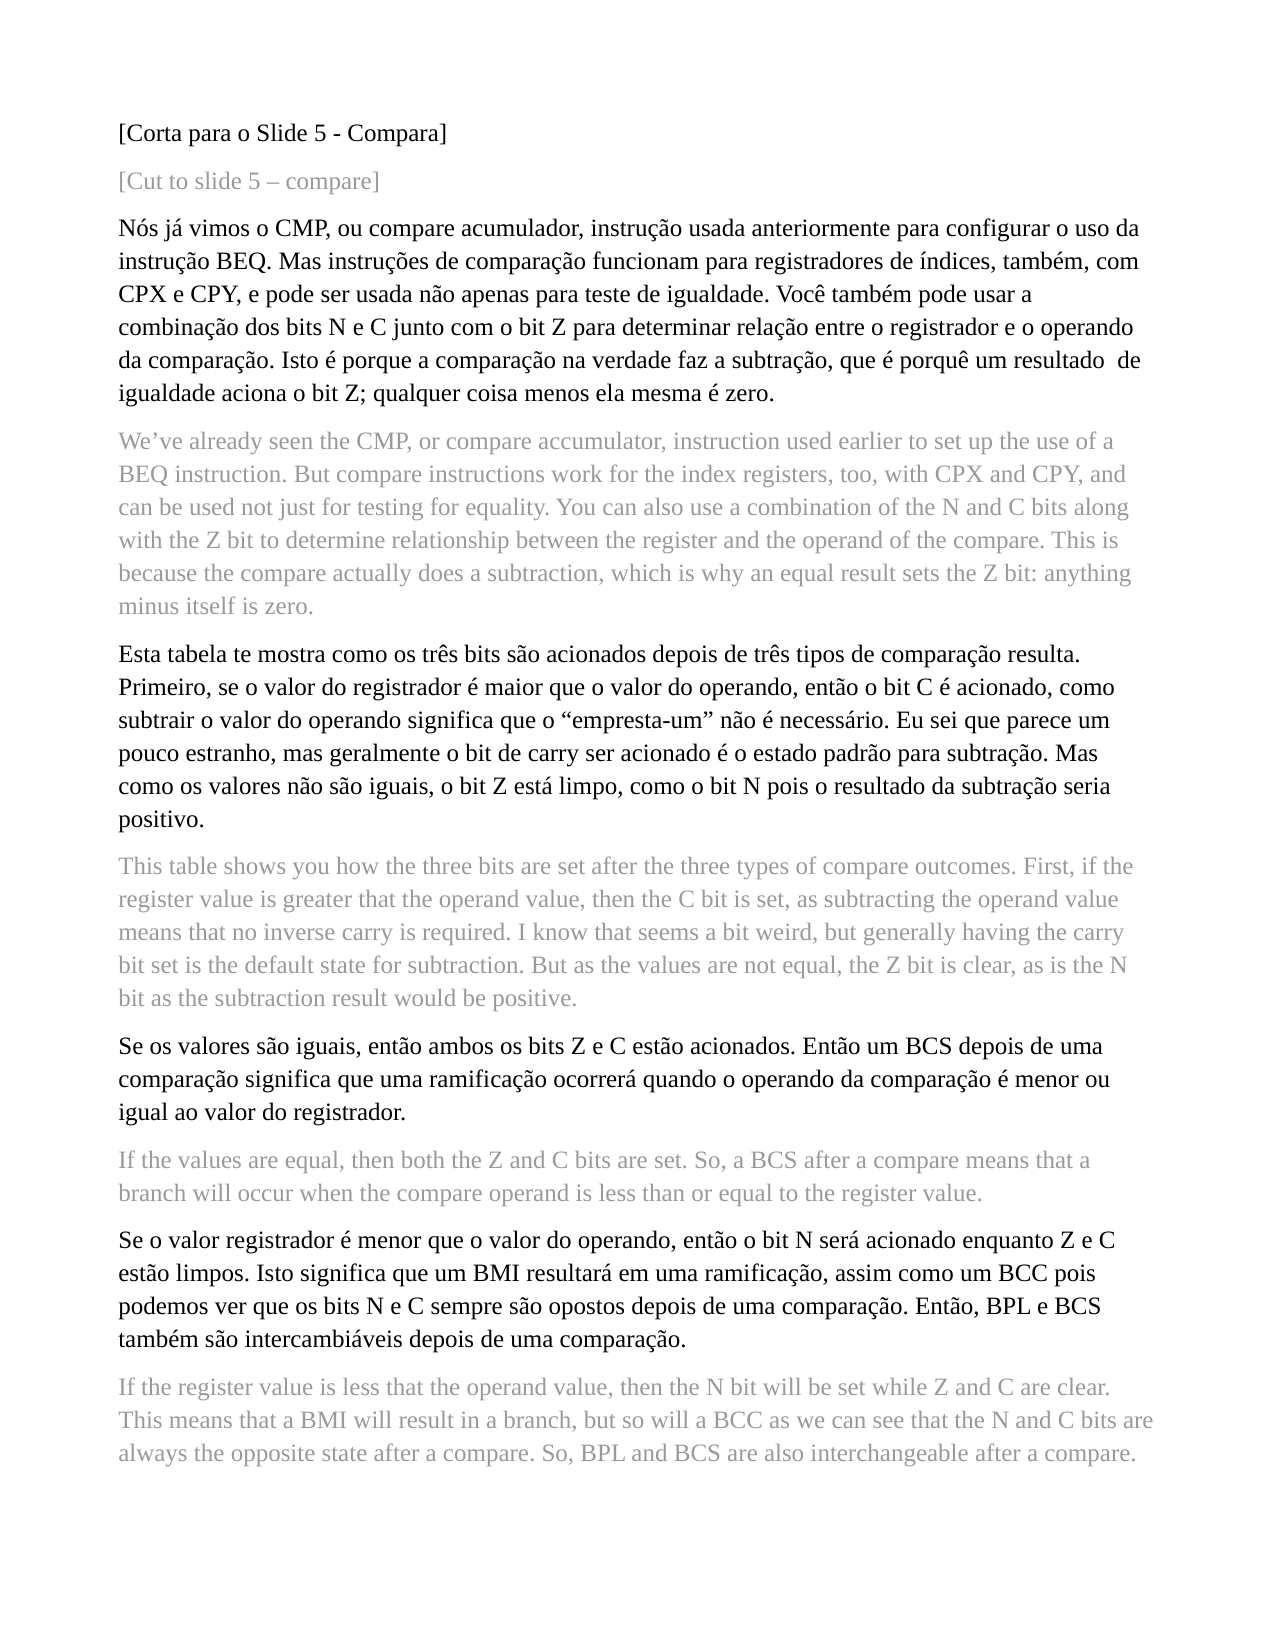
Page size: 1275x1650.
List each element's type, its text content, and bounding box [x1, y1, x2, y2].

text Esta tabela te mostra como os três bits são acionados depois de três tipos de comparação resulta. Primeiro, se o valor do registrador é maior que o valor do operando, então o bit C é acionado, como subtrair o valor do operando significa que o “empresta-um” não é necessário. Eu sei que parece um pouco estranho, mas geralmente o bit de carry ser acionado é o estado padrão para subtração. Mas como os valores não são iguais, o bit Z está limpo, como o bit N pois o resultado da subtração seria positivo. [118, 639, 1157, 833]
text Se os valores são iguais, então ambos os bits Z e C estão acionados. Então um BCS depois de uma comparação significa que uma ramificação ocorrerá quando o operando da comparação é menor ou igual ao valor do registrador. [118, 1031, 1157, 1126]
text Nós já vimos o CMP, ou compare acumulador, instrução usada anteriormente para configurar o uso da instrução BEQ. Mas instruções de comparação funcionam para registradores de índices, também, com CPX e CPY, e pode ser usada não apenas para teste de igualdade. Você também pode usar a combinação dos bits N e C junto com o bit Z para determinar relação entre o registrador e o operando da comparação. Isto é porque a comparação na verdade faz a subtração, que é porquê um resultado de igualdade aciona o bit Z; qualquer coisa menos ela mesma é zero. [118, 213, 1157, 407]
text We’ve already seen the CMP, or compare accumulator, instruction used earlier to set up the use of a BEQ instruction. But compare instructions work for the index registers, too, with CPX and CPY, and can be used not just for testing for equality. You can also use a combination of the N and C bits along with the Z bit to determine relationship between the register and the operand of the compare. This is because the compare actually does a subtraction, which is why an equal result sets the Z bit: anything minus itself is zero. [118, 426, 1157, 620]
text If the values are equal, then both the Z and C bits are set. So, a BCS after a compare means that a branch will occur when the compare operand is less than or equal to the register value. [118, 1145, 1157, 1207]
text [Corta para o Slide 5 - Compara] [118, 118, 1157, 147]
text This table shows you how the three bits are set after the three types of compare outcomes. First, if the register value is greater that the operand value, then the C bit is set, as subtracting the operand value means that no inverse carry is required. I know that seems a bit weird, but generally having the carry bit set is the default state for subtraction. But as the values are not equal, the Z bit is clear, as is the N bit as the subtraction result would be positive. [118, 851, 1157, 1012]
text [Cut to slide 5 – compare] [118, 166, 1157, 194]
text If the register value is less that the operand value, then the N bit will be set while Z and C are clear. This means that a BMI will result in a branch, but so will a BCC as we can see that the N and C bits are always the opposite state after a compare. So, BPL and BCS are also interchangeable after a compare. [118, 1372, 1157, 1467]
text Se o valor registrador é menor que o valor do operando, então o bit N será acionado enquanto Z e C estão limpos. Isto significa que um BMI resultará em uma ramificação, assim como um BCC pois podemos ver que os bits N e C sempre são opostos depois de uma comparação. Então, BPL e BCS também são intercambiáveis depois de uma comparação. [118, 1225, 1157, 1353]
